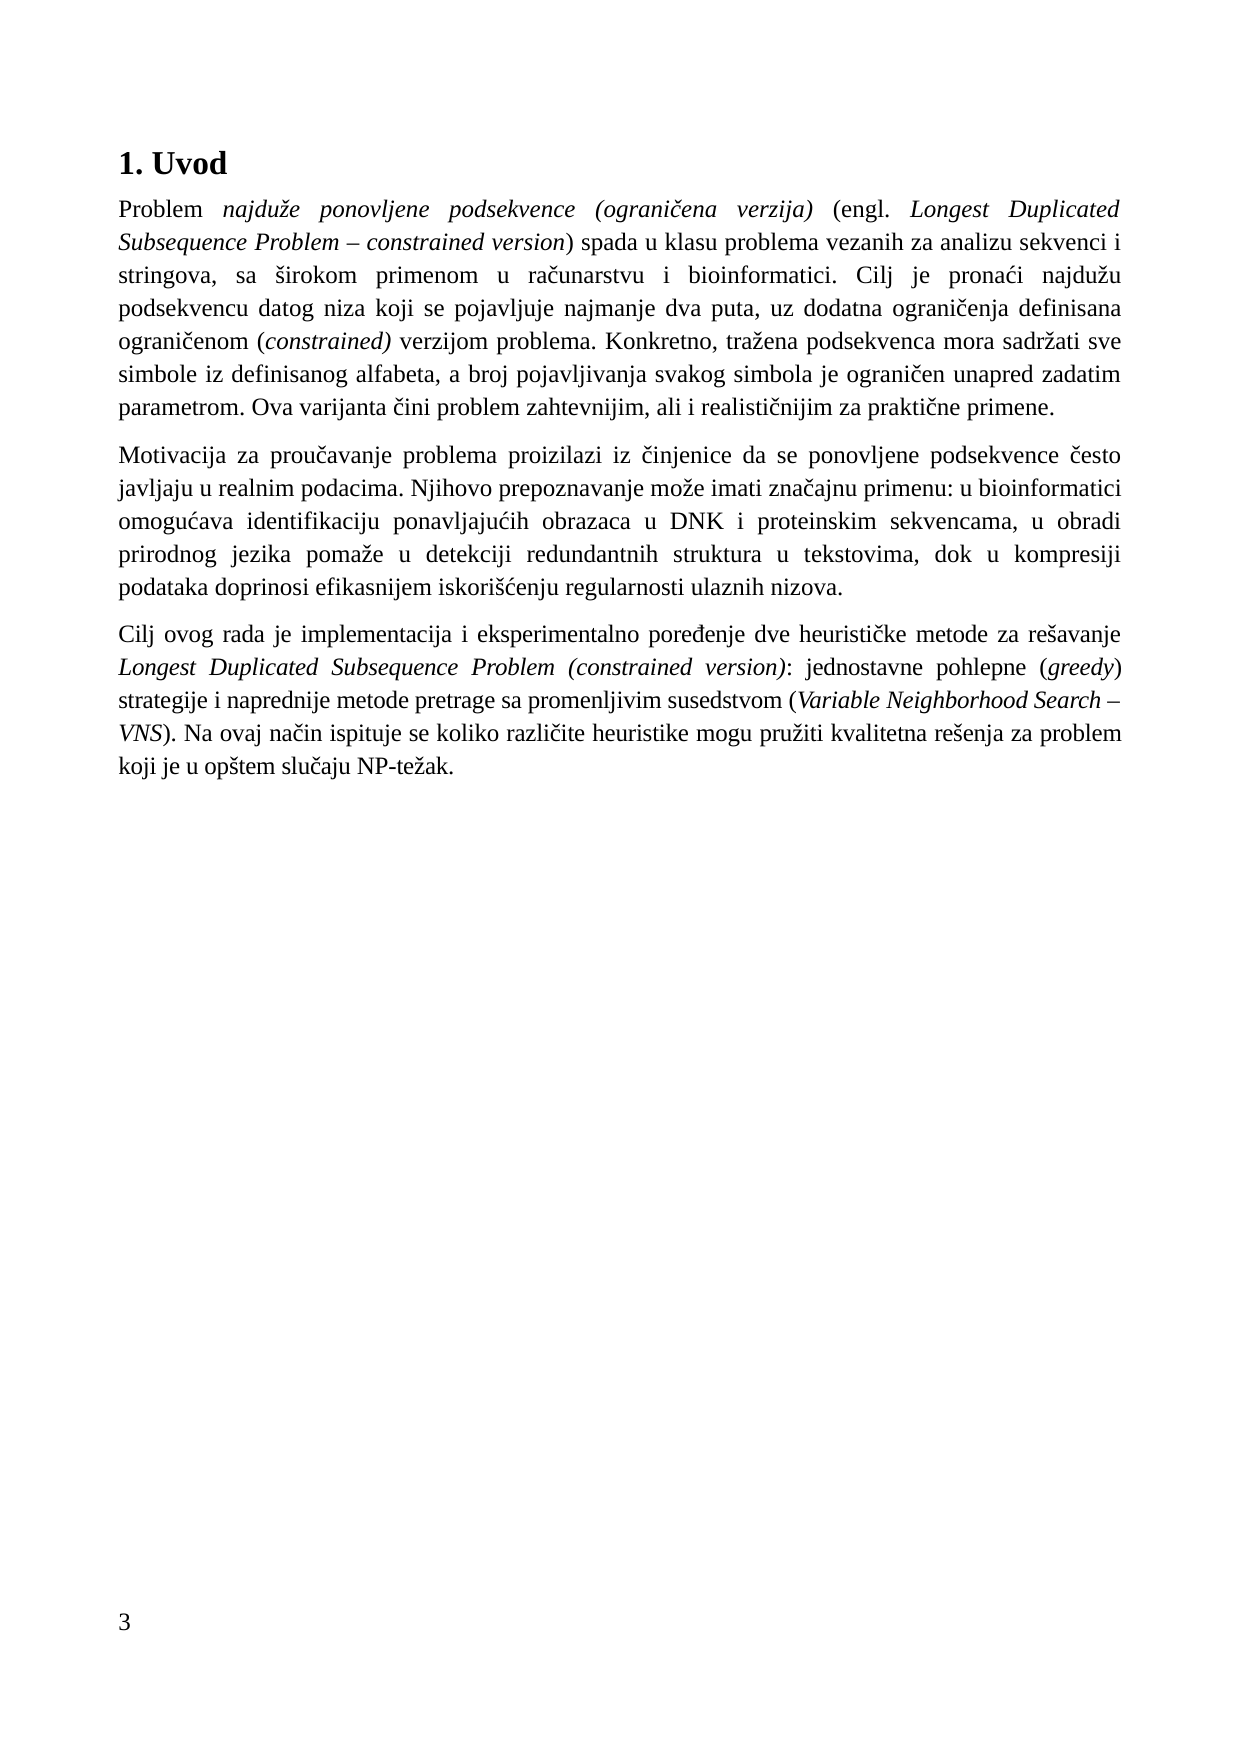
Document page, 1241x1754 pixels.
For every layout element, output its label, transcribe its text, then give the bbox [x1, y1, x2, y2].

text Cilj ovog rada je implementacija i eksperimentalno poređenje dve heurističke metode za rešavanje Longest Duplicated Subsequence Problem (constrained version): jednostavne pohlepne (greedy) strategije i naprednije metode pretrage sa promenljivim susedstvom (Variable Neighborhood Search – VNS). Na ovaj način ispituje se koliko različite heuristike mogu pružiti kvalitetna rešenja za problem koji je u opštem slučaju NP-težak. [118, 619, 1122, 780]
text Motivacija za proučavanje problema proizilazi iz činjenice da se ponovljene podsekvence često javljaju u realnim podacima. Njihovo prepoznavanje može imati značajnu primenu: u bioinformatici omogućava identifikaciju ponavljajućih obrazaca u DNK i proteinskim sekvencama, u obradi prirodnog jezika pomaže u detekciji redundantnih struktura u tekstovima, dok u kompresiji podataka doprinosi efikasnijem iskorišćenju regularnosti ulaznih nizova. [118, 440, 1122, 601]
text Problem najduže ponovljene podsekvence (ograničena verzija) (engl. Longest Duplicated Subsequence Problem – constrained version) spada u klasu problema vezanih za analizu sekvenci i stringova, sa širokom primenom u računarstvu i bioinformatici. Cilj je pronaći najdužu podsekvencu datog niza koji se pojavljuje najmanje dva puta, uz dodatna ograničenja definisana ograničenom (constrained) verzijom problema. Konkretno, tražena podsekvenca mora sadržati sve simbole iz definisanog alfabeta, a broj pojavljivanja svakog simbola je ograničen unapred zadatim parametrom. Ova varijanta čini problem zahtevnijim, ali i realističnijim za praktične primene. [118, 194, 1122, 421]
subtitle 1. Uvod [118, 143, 1122, 181]
